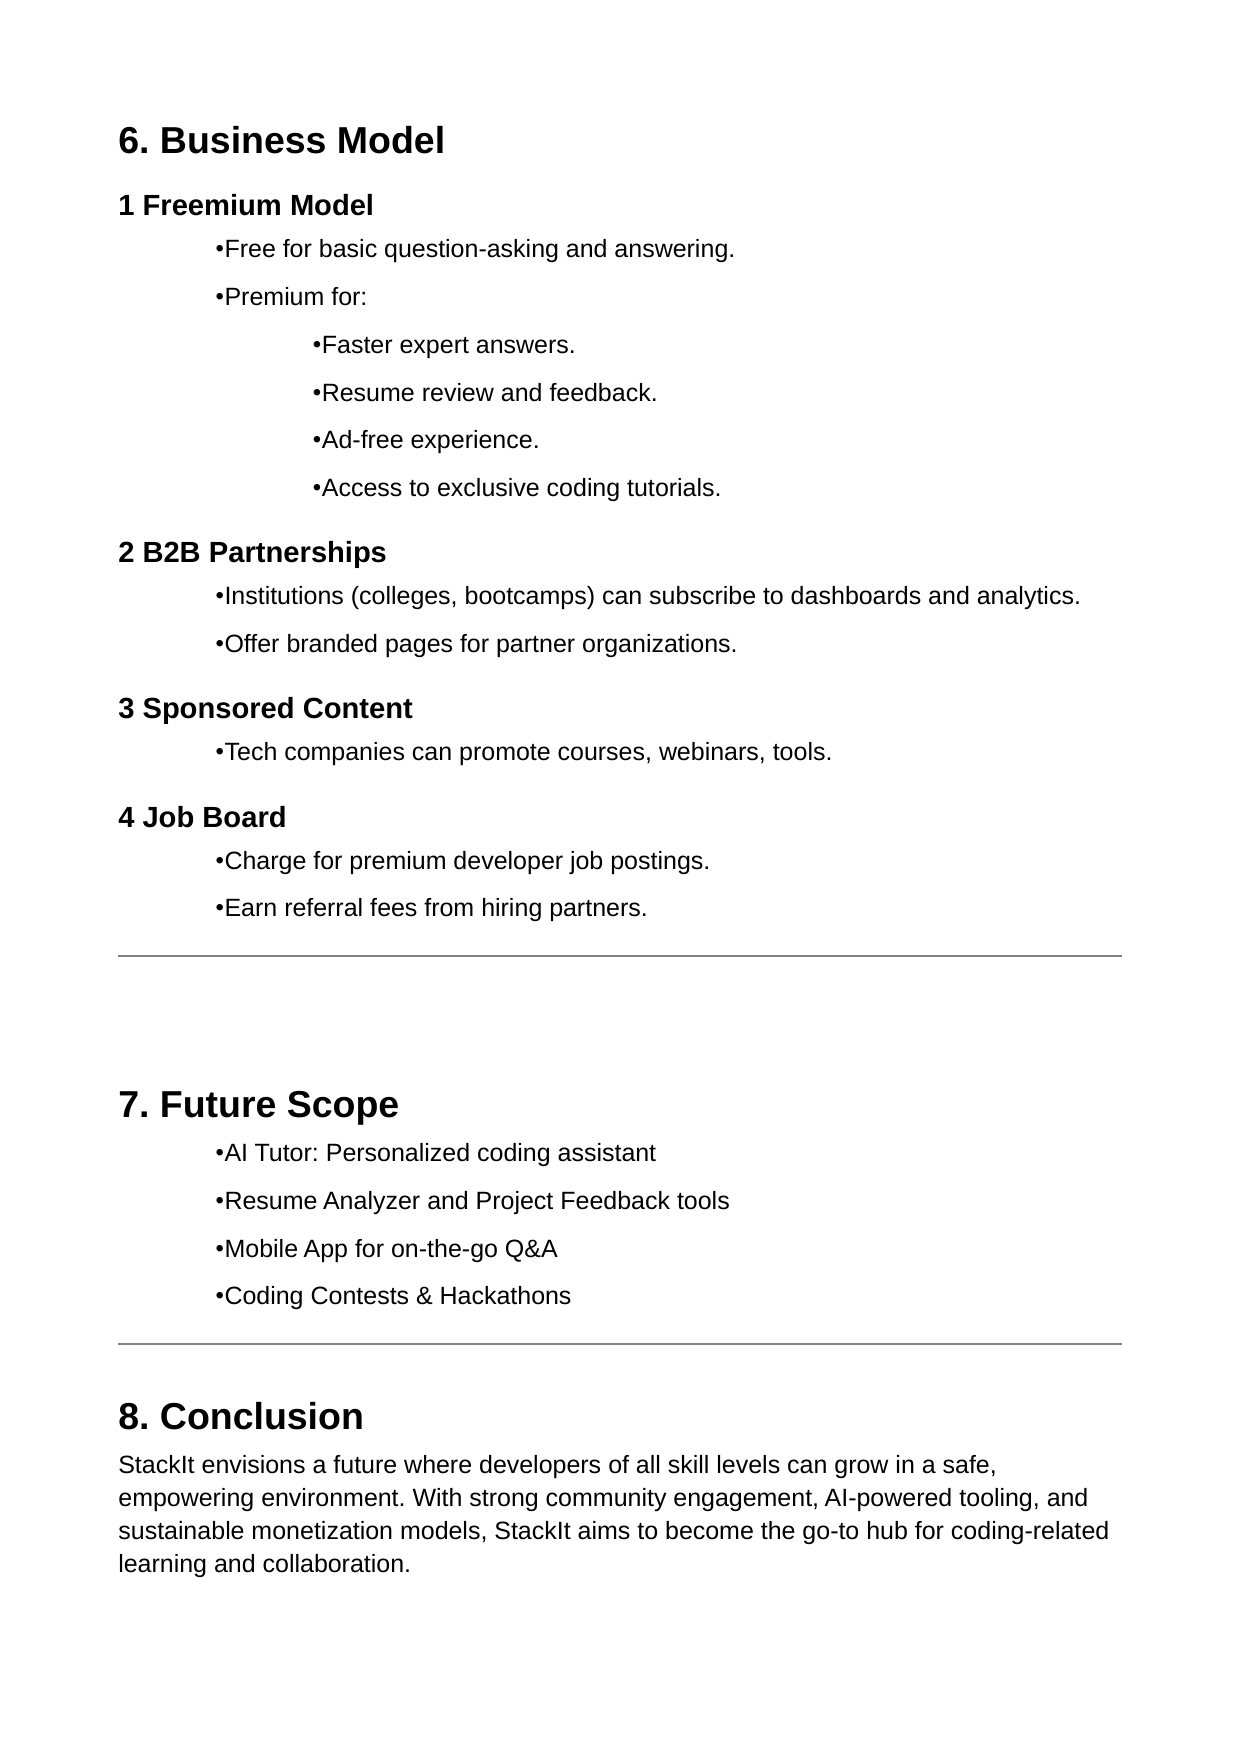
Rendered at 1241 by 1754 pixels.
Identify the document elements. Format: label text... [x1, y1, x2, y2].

list Mobile App for on-the-go Q&A [142, 1234, 1122, 1262]
list Access to exclusive coding tutorials. [165, 473, 1122, 502]
list Premium for: [142, 282, 1122, 311]
list Resume Analyzer and Project Feedback tools [142, 1186, 1122, 1215]
list Ad-free experience. [165, 425, 1122, 454]
list Institutions (colleges, bootcamps) can subscribe to dashboards and analytics. [142, 581, 1122, 610]
subtitle 3 Sponsored Content [118, 691, 1122, 725]
subtitle 6. Business Model [118, 118, 1122, 161]
list Earn referral fees from hiring partners. [142, 893, 1122, 922]
list Faster expert answers. [165, 330, 1122, 359]
subtitle 4 Job Board [118, 799, 1122, 833]
list Charge for premium developer job postings. [142, 846, 1122, 874]
list Tech companies can promote courses, webinars, tools. [142, 737, 1122, 766]
list AI Tutor: Personalized coding assistant [142, 1138, 1122, 1167]
list Resume review and feedback. [165, 377, 1122, 406]
list Offer branded pages for partner organizations. [142, 629, 1122, 658]
subtitle 1 Freemium Model [118, 188, 1122, 222]
list Coding Contests & Hackathons [142, 1281, 1122, 1310]
text StackIt envisions a future where developers of all skill levels can grow in a safe, empowering environment. With strong community engagement, AI-powered tooling, and sustainable monetization models, StackIt aims to become the go-to hub for coding-related learning and collaboration. [118, 1450, 1122, 1578]
list Free for basic question-asking and answering. [142, 234, 1122, 263]
subtitle 8. Conclusion [118, 1394, 1122, 1437]
subtitle 2 B2B Partnerships [118, 535, 1122, 569]
subtitle 7. Future Scope [118, 1083, 1122, 1126]
